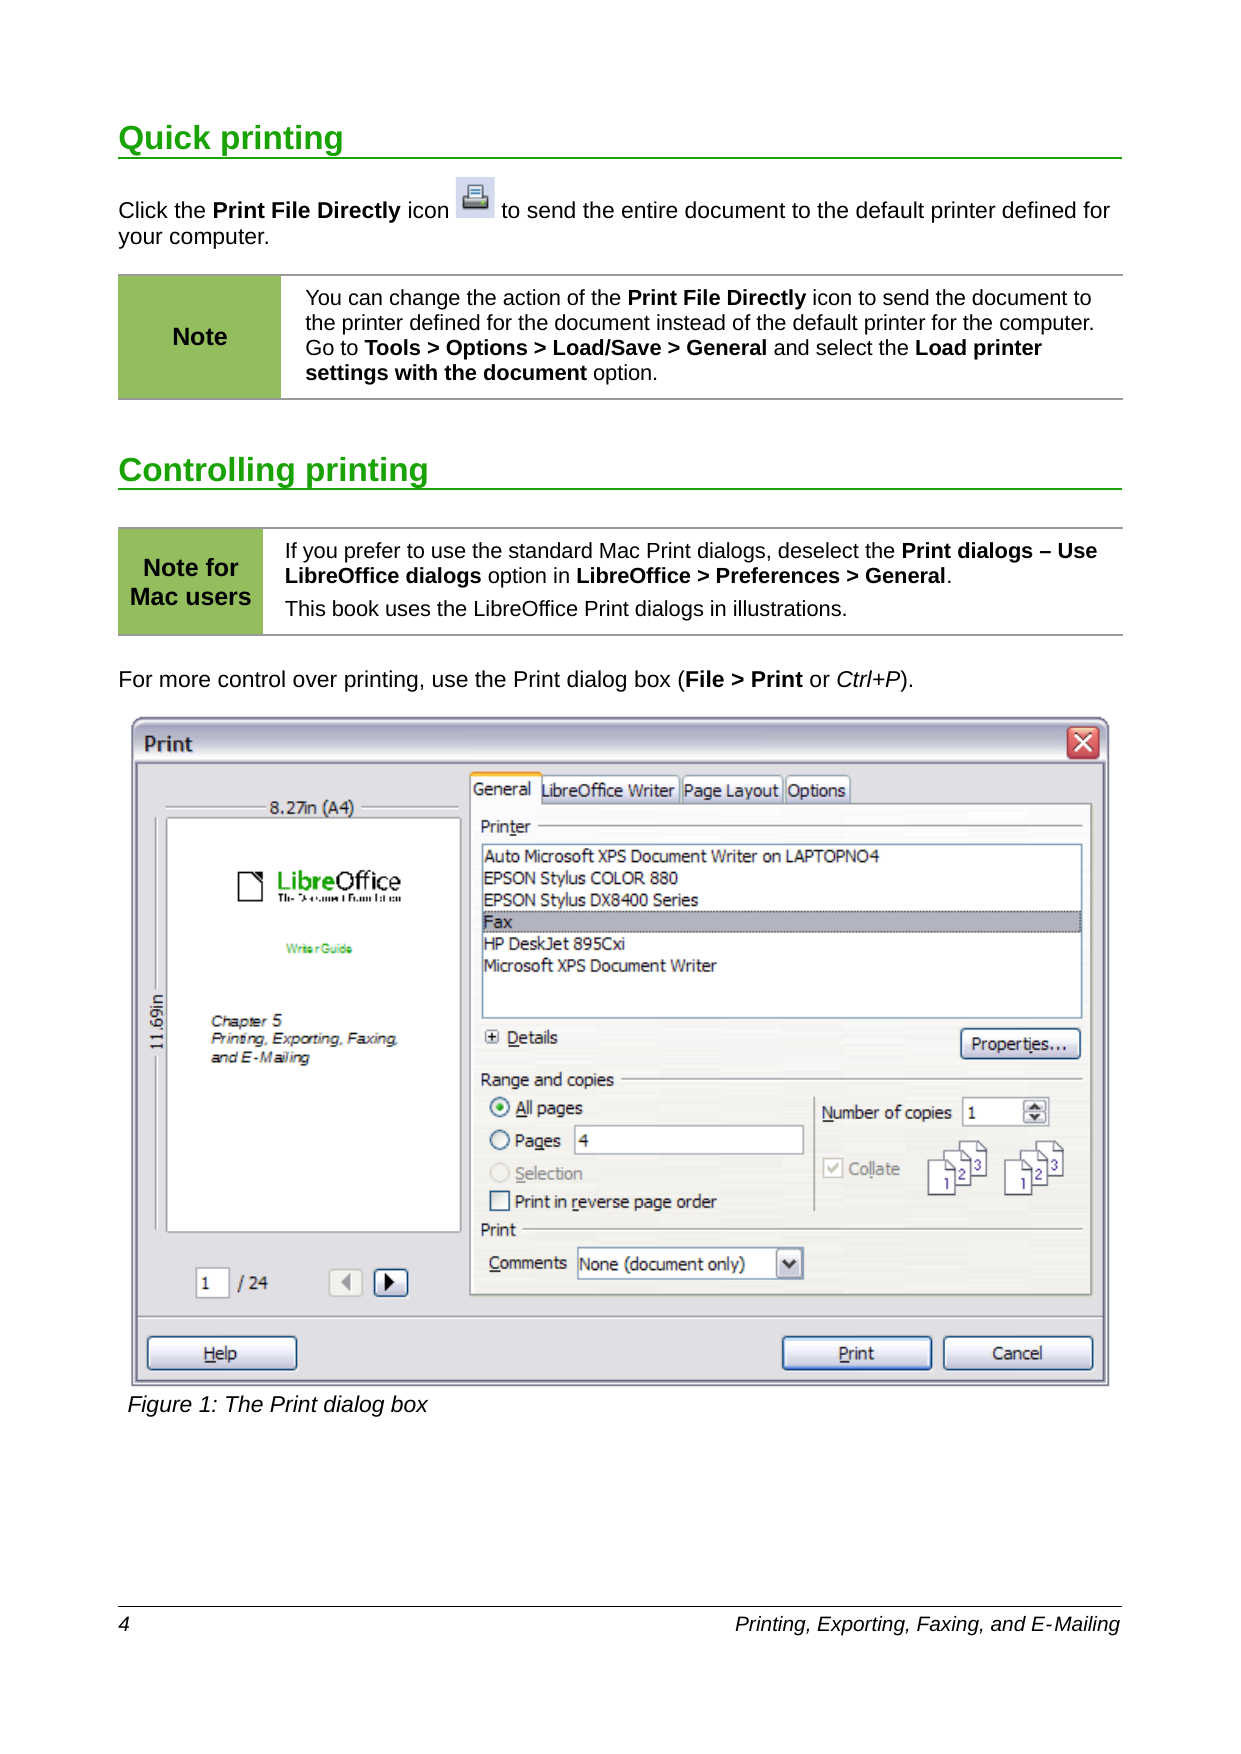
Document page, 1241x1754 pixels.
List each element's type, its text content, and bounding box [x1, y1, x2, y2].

picture [455, 177, 495, 218]
subtitle Quick printing [118, 118, 1122, 157]
text Figure 1: The Print dialog box [127, 1391, 1113, 1417]
picture [127, 711, 1114, 1391]
table_header If you prefer to use the standard Mac Print dialogs, deselect the Print dialogs – Use LibreOffice dialogs option in LibreOffice > Preferences > General. This book uses the LibreOffice Print dialogs in illustrations. [263, 529, 1122, 634]
text Click the Print File Directly icon to send the entire document to the default printer defined for your computer. [118, 177, 1122, 249]
subtitle Controlling printing [118, 449, 1122, 488]
table_header You can change the action of the Print File Directly icon to send the document to the printer defined for the document instead of the default printer for the computer. Go to Tools > Options > Load/Save > General and select the Load printer settings with the document option. [281, 276, 1122, 398]
table_header Note for Mac users [118, 529, 263, 634]
text For more control over printing, use the Print dialog box (File > Print or Ctrl+P). [118, 666, 1122, 692]
table_header Note [118, 276, 281, 398]
